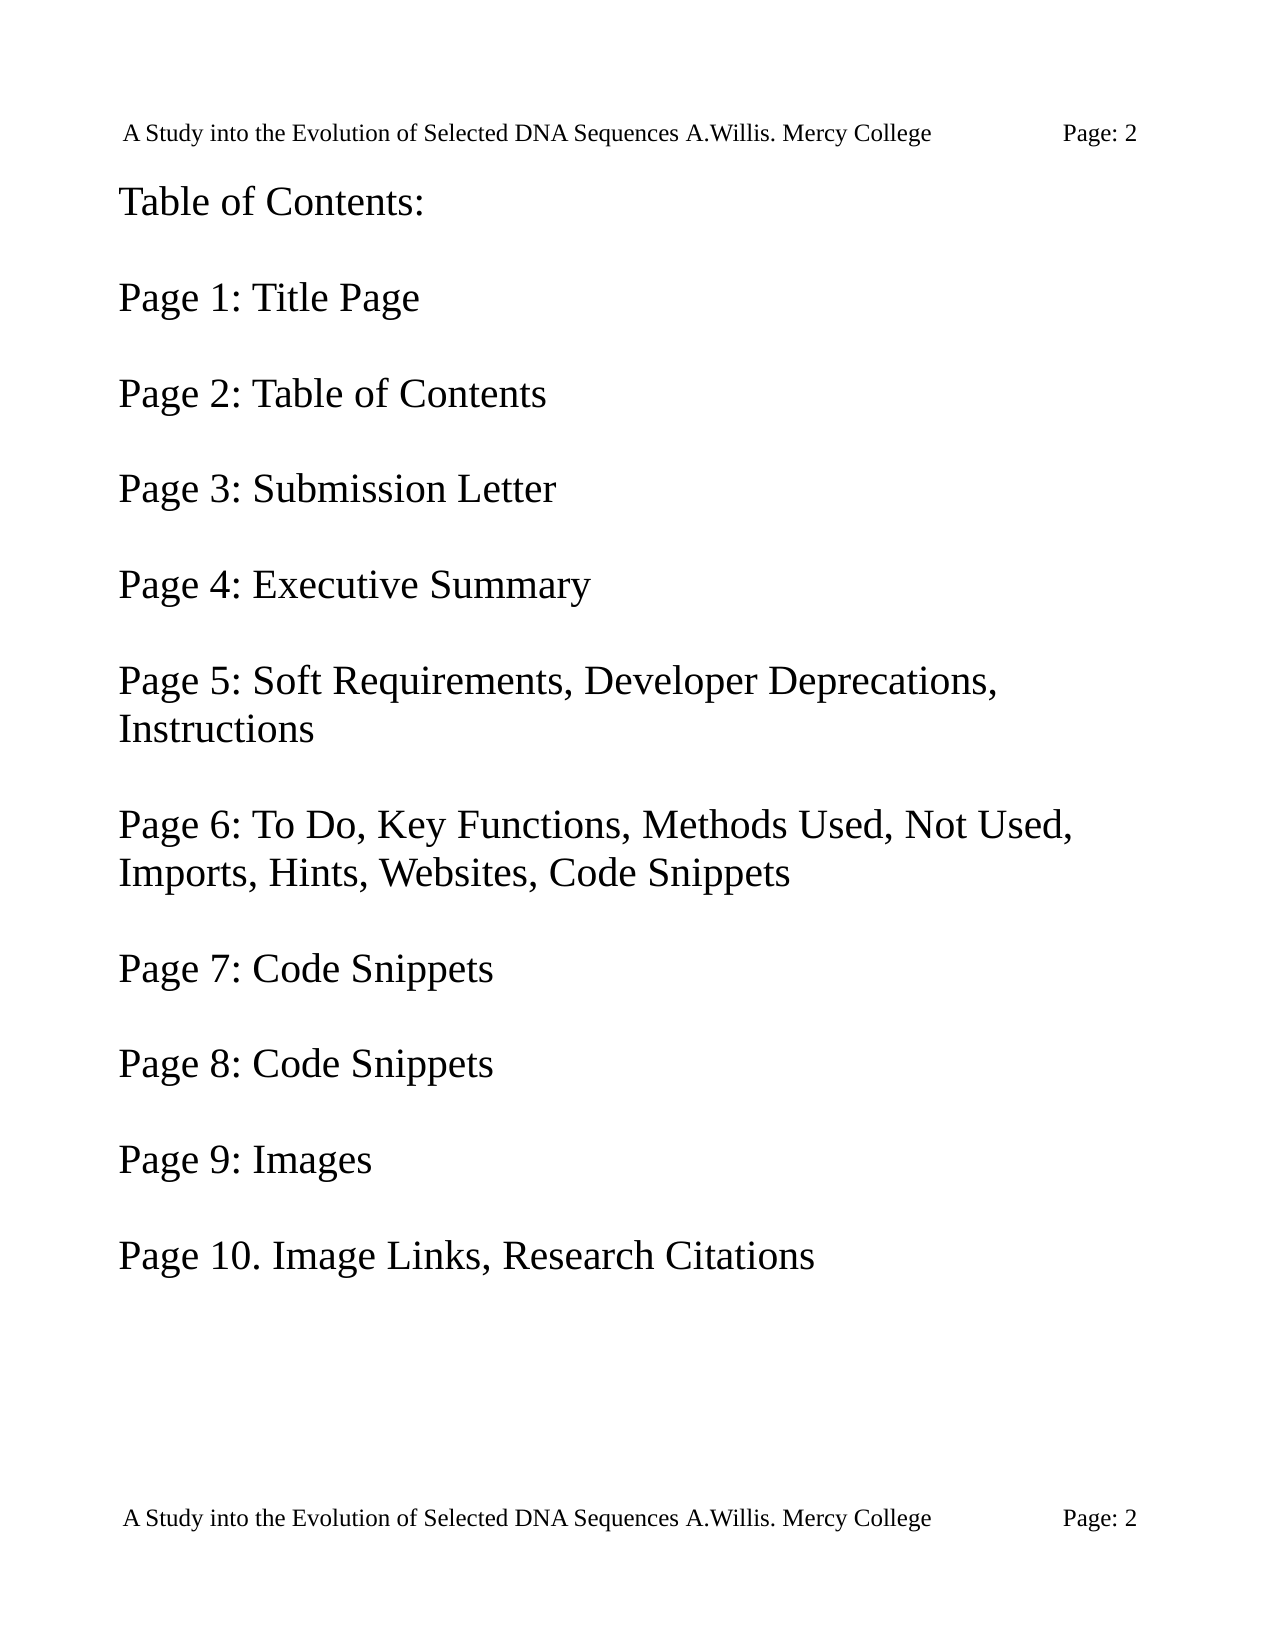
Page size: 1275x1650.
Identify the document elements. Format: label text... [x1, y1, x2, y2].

text Page 7: Code Snippets [118, 943, 1157, 991]
text Page 3: Submission Letter [118, 464, 1157, 512]
text Page 4: Executive Summary [118, 560, 1157, 608]
text Page 5: Soft Requirements, Developer Deprecations, Instructions [118, 656, 1157, 751]
text Page 10. Image Links, Research Citations [118, 1231, 1157, 1278]
text Page 9: Images [118, 1135, 1157, 1183]
text Page 6: To Do, Key Functions, Methods Used, Not Used, Imports, Hints, Websites, Code Snippets [118, 799, 1157, 895]
text Page 2: Table of Contents [118, 368, 1157, 416]
text Table of Contents: [118, 176, 1157, 224]
text Page 1: Title Page [118, 272, 1157, 320]
text Page 8: Code Snippets [118, 1039, 1157, 1087]
